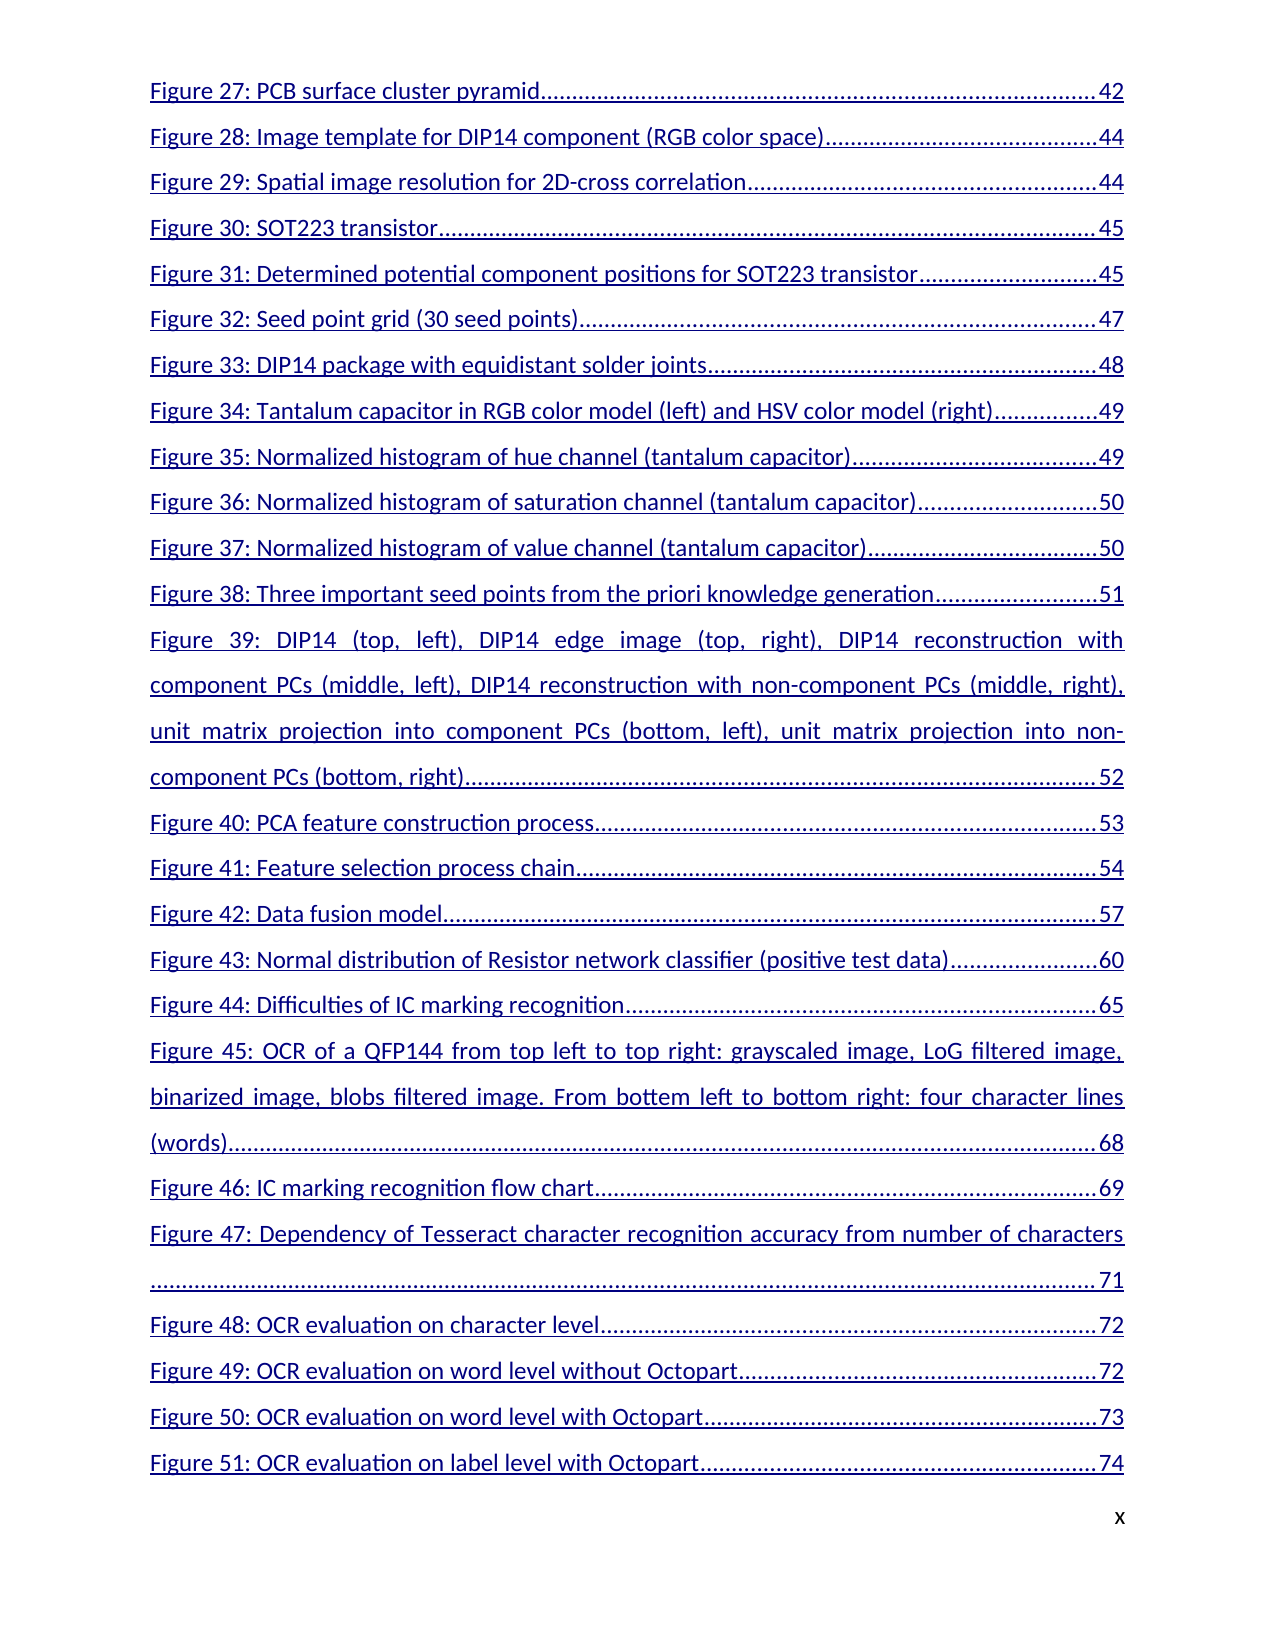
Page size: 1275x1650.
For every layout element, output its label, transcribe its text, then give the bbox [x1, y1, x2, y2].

text Figure 39: DIP14 (top, left), DIP14 edge image (top, right), DIP14 reconstruction with component PCs (middle, left), DIP14 reconstruction with non-component PCs (middle, right), unit matrix projection into component PCs (bottom, left), unit matrix projection into non-component PCs (bottom, right) 52 [150, 743, 1125, 791]
text Figure 45: OCR of a QFP144 from top left to top right: grayscaled image, LoG filtered image, binarized image, blobs filtered image. From bottem left to bottom right: four character lines (words) 68 [150, 1035, 1125, 1107]
text Figure 34: Tantalum capacitor in RGB color model (left) and HSV color model (right) 49 [150, 395, 1125, 426]
text Figure 29: Spatial image resolution for 2D-cross correlation 44 [150, 166, 1125, 197]
text Figure 33: DIP14 package with equidistant solder joints 48 [150, 349, 1125, 380]
text Figure 40: PCA feature construction process 53 [150, 807, 1125, 837]
text Figure 44: Difficulties of IC marking recognition 65 [150, 989, 1125, 1020]
text Figure 43: Normal distribution of Resistor network classifier (positive test data) 60 [150, 944, 1125, 974]
text Figure 50: OCR evaluation on word level with Octopart 73 [150, 1401, 1125, 1432]
text Figure 42: Data fusion model 57 [150, 898, 1125, 929]
text Figure 51: OCR evaluation on label level with Octopart 74 [150, 1447, 1125, 1477]
text Figure 36: Normalized histogram of saturation channel (tantalum capacitor) 50 [150, 487, 1125, 517]
text Figure 31: Determined potential component positions for SOT223 transistor 45 [150, 258, 1125, 288]
text Figure 28: Image template for DIP14 component (RGB color space) 44 [150, 121, 1125, 151]
text Figure 49: OCR evaluation on word level without Octopart 72 [150, 1355, 1125, 1386]
text Figure 35: Normalized histogram of hue channel (tantalum capacitor) 49 [150, 441, 1125, 471]
text Figure 48: OCR evaluation on character level 72 [150, 1310, 1125, 1340]
text Figure 38: Three important seed points from the priori knowledge generation 51 [150, 578, 1125, 608]
text Figure 46: IC marking recognition flow chart 69 [150, 1172, 1125, 1203]
text Figure 45: OCR of a QFP144 from top left to top right: grayscaled image, LoG filtered image, binarized image, blobs filtered image. From bottem left to bottom right: four character lines (words) 68 [150, 1109, 1125, 1157]
text Figure 30: SOT223 transistor 45 [150, 212, 1125, 243]
text Figure 47: Dependency of Tesseract character recognition accuracy from number of characters 71 [150, 1246, 1125, 1294]
text Figure 39: DIP14 (top, left), DIP14 edge image (top, right), DIP14 reconstruction with component PCs (middle, left), DIP14 reconstruction with non-component PCs (middle, right), unit matrix projection into component PCs (bottom, left), unit matrix projection into non-component PCs (bottom, right) 52 [150, 697, 1125, 741]
text Figure 32: Seed point grid (30 seed points) 47 [150, 304, 1125, 334]
text Figure 39: DIP14 (top, left), DIP14 edge image (top, right), DIP14 reconstruction with component PCs (middle, left), DIP14 reconstruction with non-component PCs (middle, right), unit matrix projection into component PCs (bottom, left), unit matrix projection into non-component PCs (bottom, right) 52 [150, 624, 1125, 650]
text Figure 41: Feature selection process chain 54 [150, 852, 1125, 883]
text Figure 27: PCB surface cluster pyramid 42 [150, 75, 1125, 106]
text Figure 37: Normalized histogram of value channel (tantalum capacitor) 50 [150, 532, 1125, 563]
text Figure 47: Dependency of Tesseract character recognition accuracy from number of characters 71 [150, 1218, 1125, 1244]
text Figure 39: DIP14 (top, left), DIP14 edge image (top, right), DIP14 reconstruction with component PCs (middle, left), DIP14 reconstruction with non-component PCs (middle, right), unit matrix projection into component PCs (bottom, left), unit matrix projection into non-component PCs (bottom, right) 52 [150, 651, 1125, 695]
